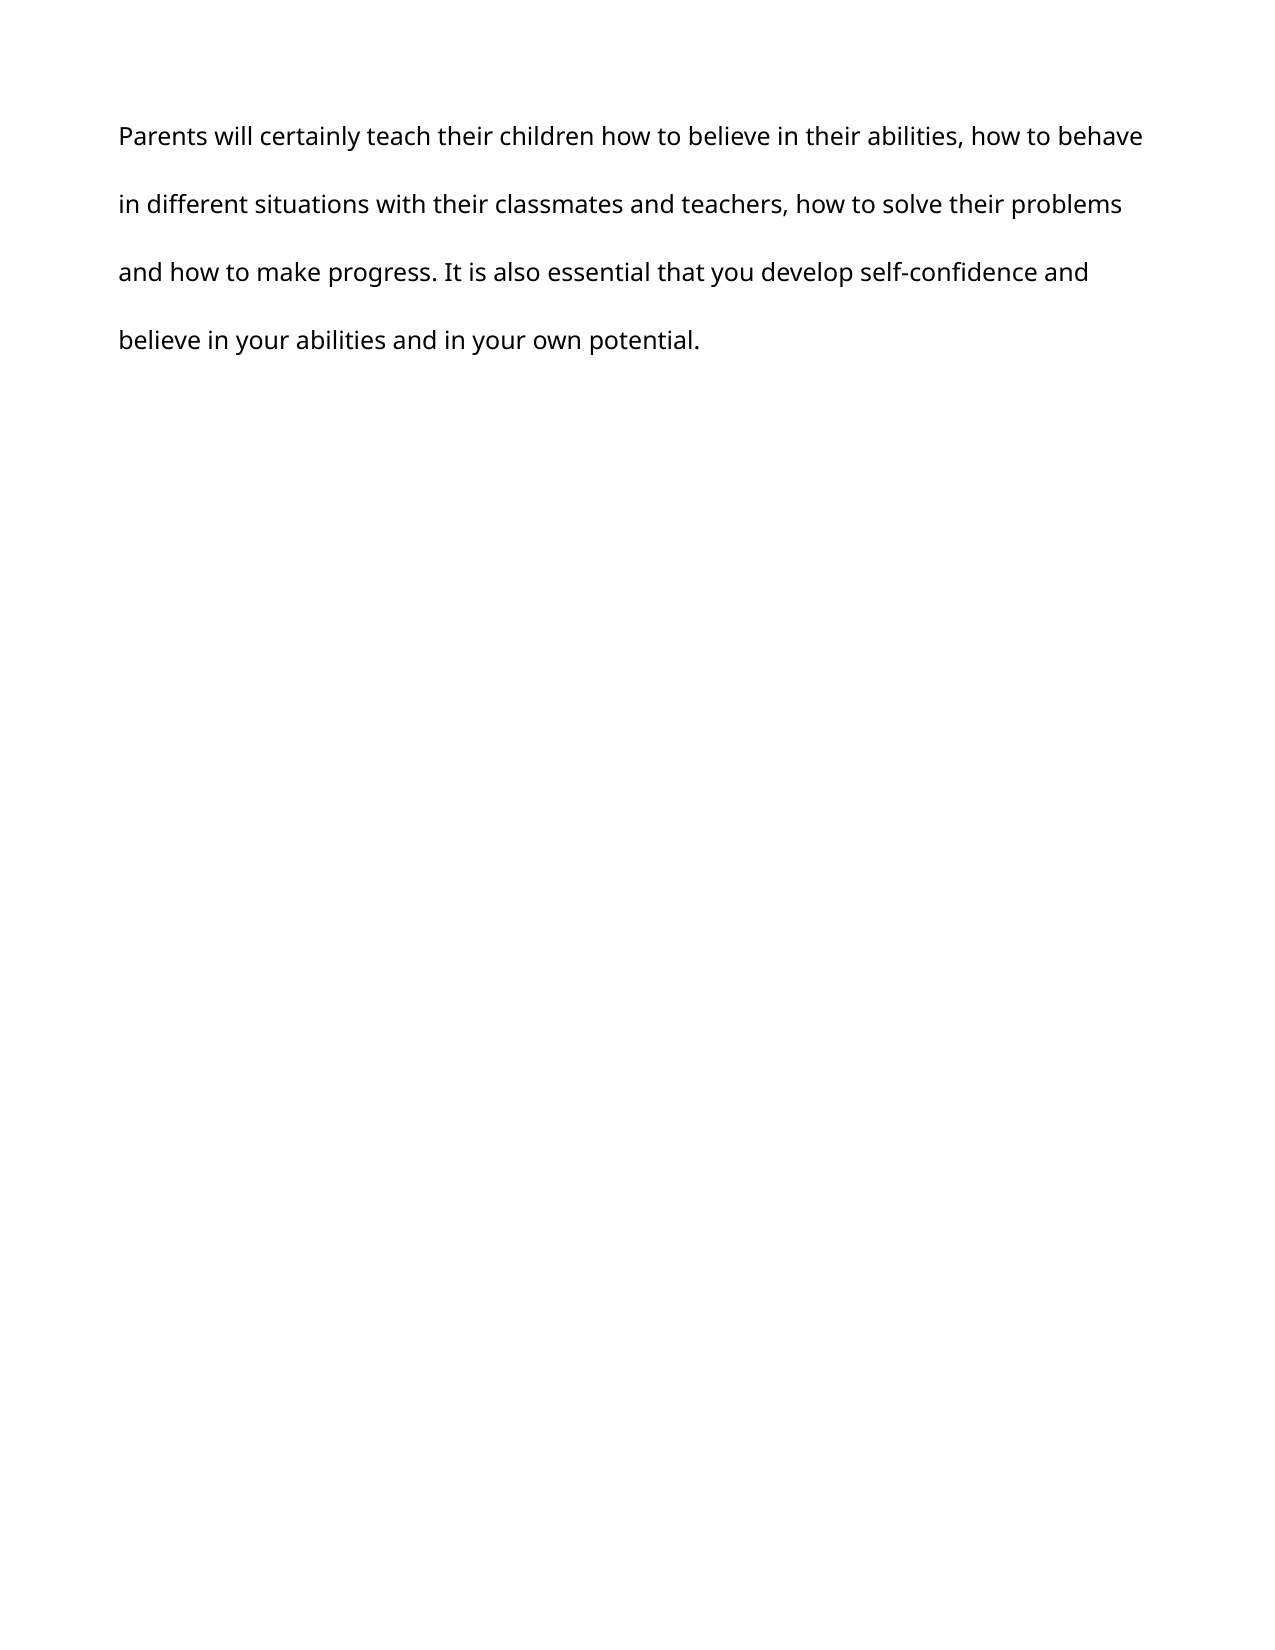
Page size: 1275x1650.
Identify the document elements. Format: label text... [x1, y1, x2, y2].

text Parents will certainly teach their children how to believe in their abilities, how to behave in different situations with their classmates and teachers, how to solve their problems and how to make progress. It is also essential that you develop self-confidence and believe in your abilities and in your own potential. [118, 118, 1157, 357]
